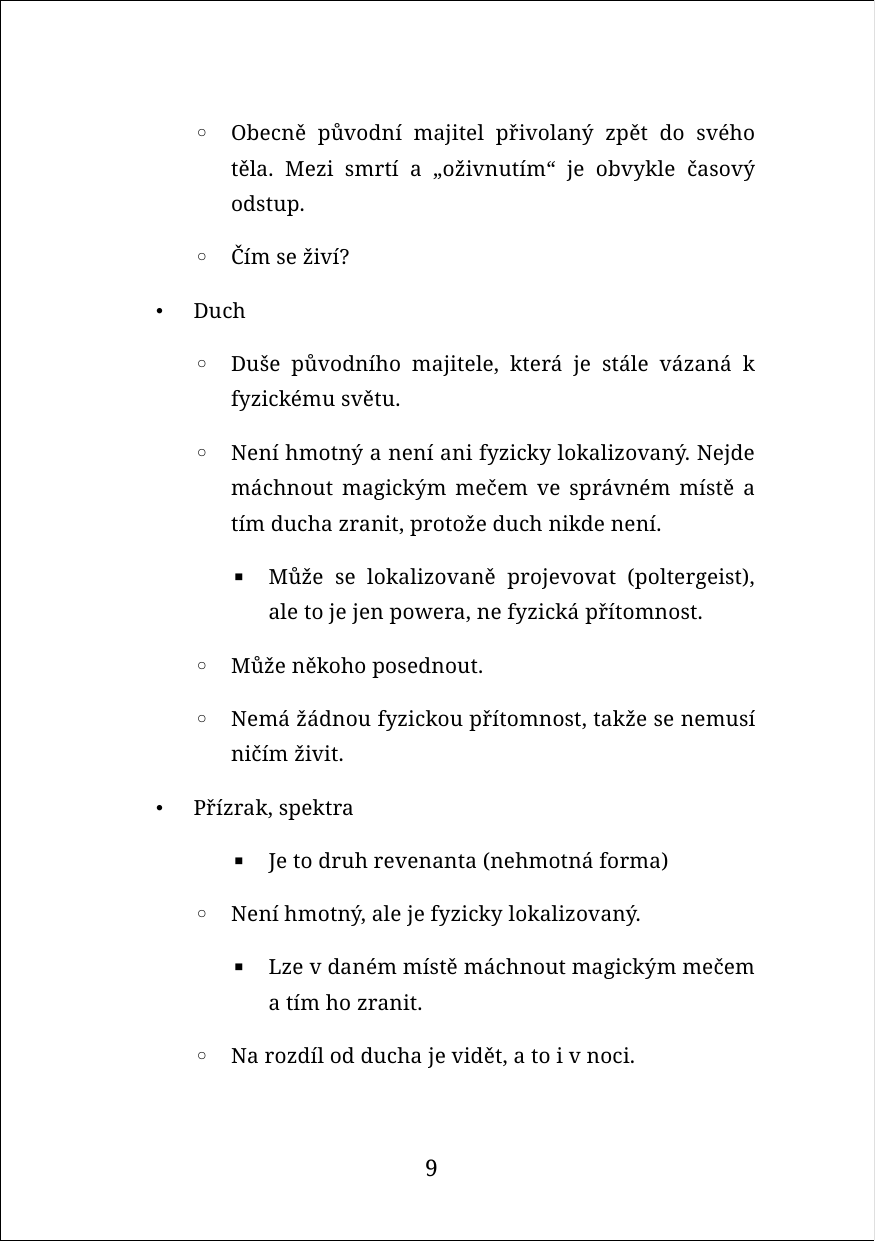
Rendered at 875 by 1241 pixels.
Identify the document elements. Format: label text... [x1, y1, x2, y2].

list Nemá žádnou fyzickou přítomnost, takže se nemusí ničím živit. [193, 704, 756, 768]
list Obecně původní majitel přivolaný zpět do svého těla. Mezi smrtí a „oživnutím“ je obvykle časový odstup. [193, 118, 756, 218]
list Není hmotný, ale je fyzicky lokalizovaný. [193, 899, 756, 928]
list Lze v daném místě máchnout magickým mečem a tím ho zranit. [231, 952, 756, 1016]
list Duše původního majitele, která je stále vázaná k fyzickému světu. [193, 349, 756, 413]
list Duch [156, 296, 756, 324]
list Může někoho posednout. [193, 651, 756, 679]
list Může se lokalizovaně projevovat (poltergeist), ale to je jen powera, ne fyzická přítomnost. [231, 562, 756, 626]
list Na rozdíl od ducha je vidět, a to i v noci. [193, 1041, 756, 1069]
list Přízrak, spektra [156, 793, 756, 821]
list Není hmotný a není ani fyzicky lokalizovaný. Nejde máchnout magickým mečem ve správném místě a tím ducha zranit, protože duch nikde není. [193, 438, 756, 537]
list Čím se živí? [193, 242, 756, 271]
list Je to druh revenanta (nehmotná forma) [231, 846, 756, 874]
